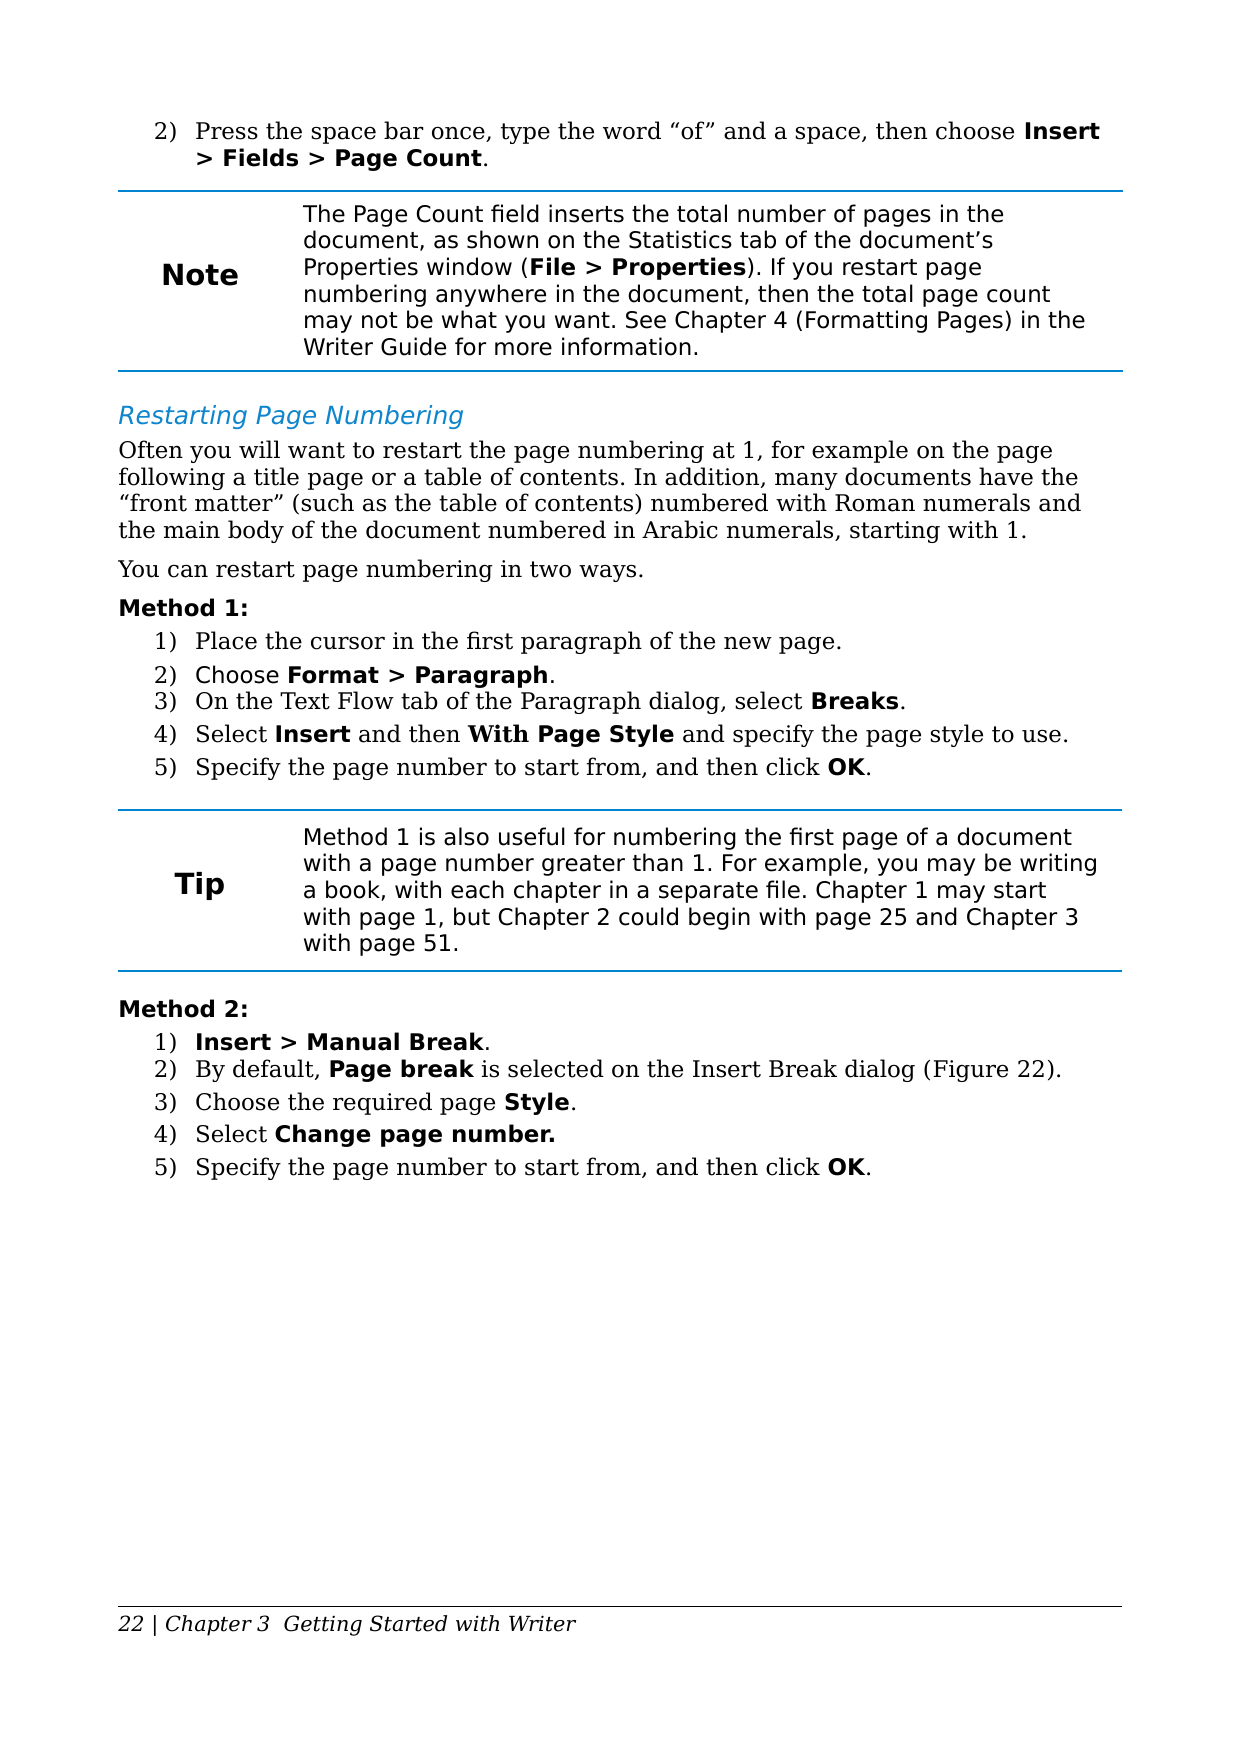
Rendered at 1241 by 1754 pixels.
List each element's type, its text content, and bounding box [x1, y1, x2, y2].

list Select Change page number. [177, 1122, 1122, 1148]
text You can restart page numbering in two ways. [118, 556, 1122, 583]
list Method 2: [118, 996, 1122, 1022]
list Press the space bar once, type the word “of” and a space, then choose Insert > Fields > Page Count. [177, 118, 1122, 172]
list Specify the page number to start from, and then click OK. [177, 754, 1122, 781]
list Specify the page number to start from, and then click OK. [177, 1154, 1122, 1181]
list Place the cursor in the first paragraph of the new page. [177, 628, 1122, 655]
list Insert > Manual Break. [177, 1029, 1122, 1056]
table_header Method 1 is also useful for numbering the first page of a document with a page number greater than 1. For example, you may be writing a book, with each chapter in a separate file. Chapter 1 may start with page 1, but Chapter 2 could begin with page 25 and Chapter 3 with page 51. [281, 811, 1122, 970]
subtitle Restarting Page Numbering [118, 401, 1122, 431]
list By default, Page break is selected on the Insert Break dialog (Figure 22). [177, 1056, 1122, 1082]
list Choose the required page Style. [177, 1089, 1122, 1115]
list Select Insert and then With Page Style and specify the page style to use. [177, 721, 1122, 748]
table_header Tip [118, 811, 281, 970]
text Often you will want to restart the page numbering at 1, for example on the page following a title page or a table of contents. In addition, many documents have the “front matter” (such as the table of contents) numbered with Roman numerals and the main body of the document numbered in Arabic numerals, starting with 1. [118, 437, 1122, 544]
list On the Text Flow tab of the Paragraph dialog, select Breaks. [177, 688, 1122, 715]
table_header Note [118, 192, 281, 370]
list Method 1: [118, 595, 1122, 622]
table_header The Page Count field inserts the total number of pages in the document, as shown on the Statistics tab of the document’s Properties window (File > Properties). If you restart page numbering anywhere in the document, then the total page count may not be what you want. See Chapter 4 (Formatting Pages) in the Writer Guide for more information. [281, 192, 1122, 370]
list Choose Format > Paragraph. [177, 661, 1122, 688]
